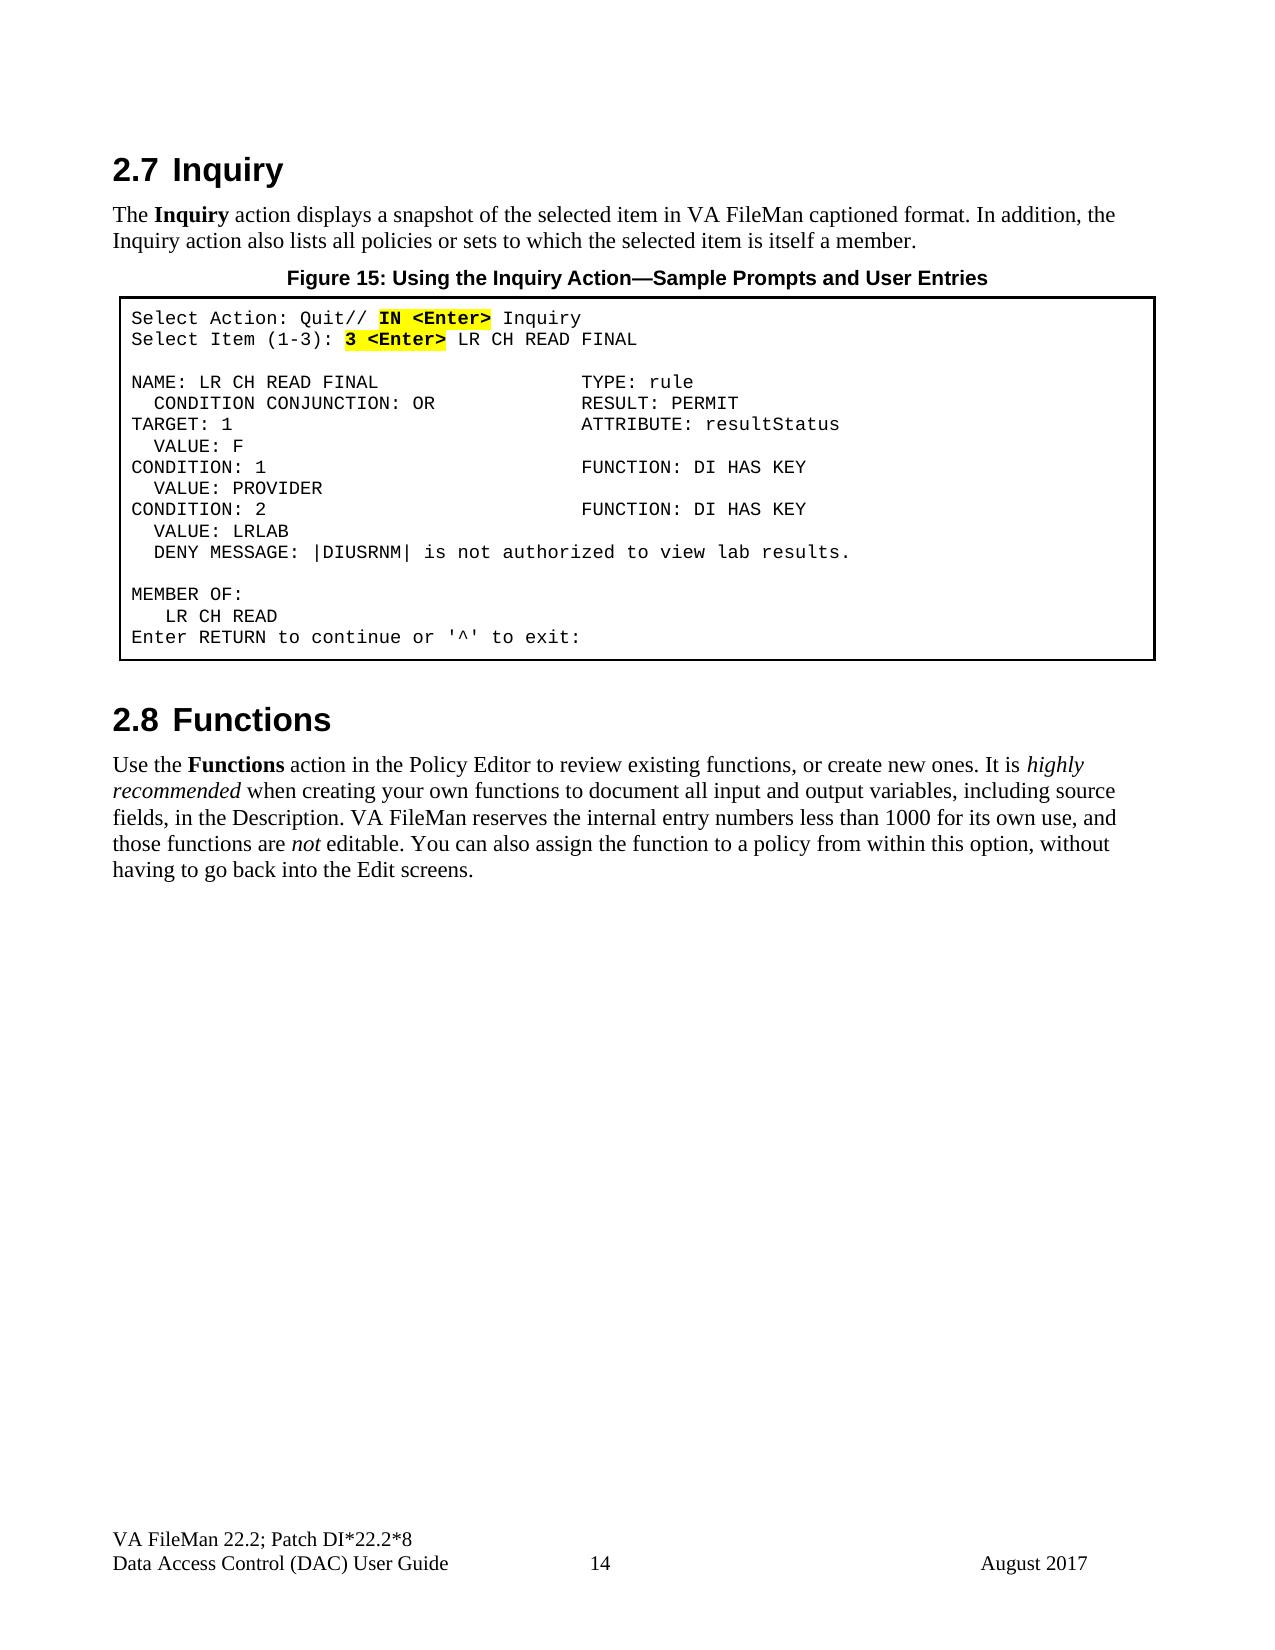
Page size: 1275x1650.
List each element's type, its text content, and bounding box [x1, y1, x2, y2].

text The Inquiry action displays a snapshot of the selected item in VA FileMan captioned format. In addition, the Inquiry action also lists all policies or sets to which the selected item is itself a member. [112, 201, 1162, 254]
subtitle Functions [112, 700, 1162, 739]
text TARGET: 1 ATTRIBUTE: resultStatus [121, 403, 1153, 424]
text CONDITION CONJUNCTION: OR RESULT: PERMIT [121, 381, 1153, 403]
text CONDITION: 2 FUNCTION: DI HAS KEY [121, 488, 1153, 509]
text VALUE: F [121, 424, 1153, 445]
text DENY MESSAGE: |DIUSRNM| is not authorized to view lab results. [121, 530, 1153, 564]
text Figure 15: Using the Inquiry Action—Sample Prompts and User Entries [112, 266, 1162, 290]
text LR CH READ [121, 594, 1153, 615]
text VALUE: LRLAB [121, 509, 1153, 530]
text Enter RETURN to continue or '^' to exit: [121, 615, 1153, 659]
text CONDITION: 1 FUNCTION: DI HAS KEY [121, 445, 1153, 466]
text MEMBER OF: [121, 573, 1153, 594]
text Select Action: Quit// IN <Enter> Inquiry [121, 299, 1153, 318]
text NAME: LR CH READ FINAL TYPE: rule [121, 360, 1153, 381]
text VALUE: PROVIDER [121, 466, 1153, 488]
text Select Item (1-3): 3 <Enter> LR CH READ FINAL [121, 318, 1153, 351]
subtitle Inquiry [112, 150, 1162, 188]
text Use the Functions action in the Policy Editor to review existing functions, or create new ones. It is highly recommended when creating your own functions to document all input and output variables, including source fields, in the Description. VA FileMan reserves the internal entry numbers less than 1000 for its own use, and those functions are not editable. You can also assign the function to a policy from within this option, without having to go back into the Edit screens. [112, 751, 1162, 883]
